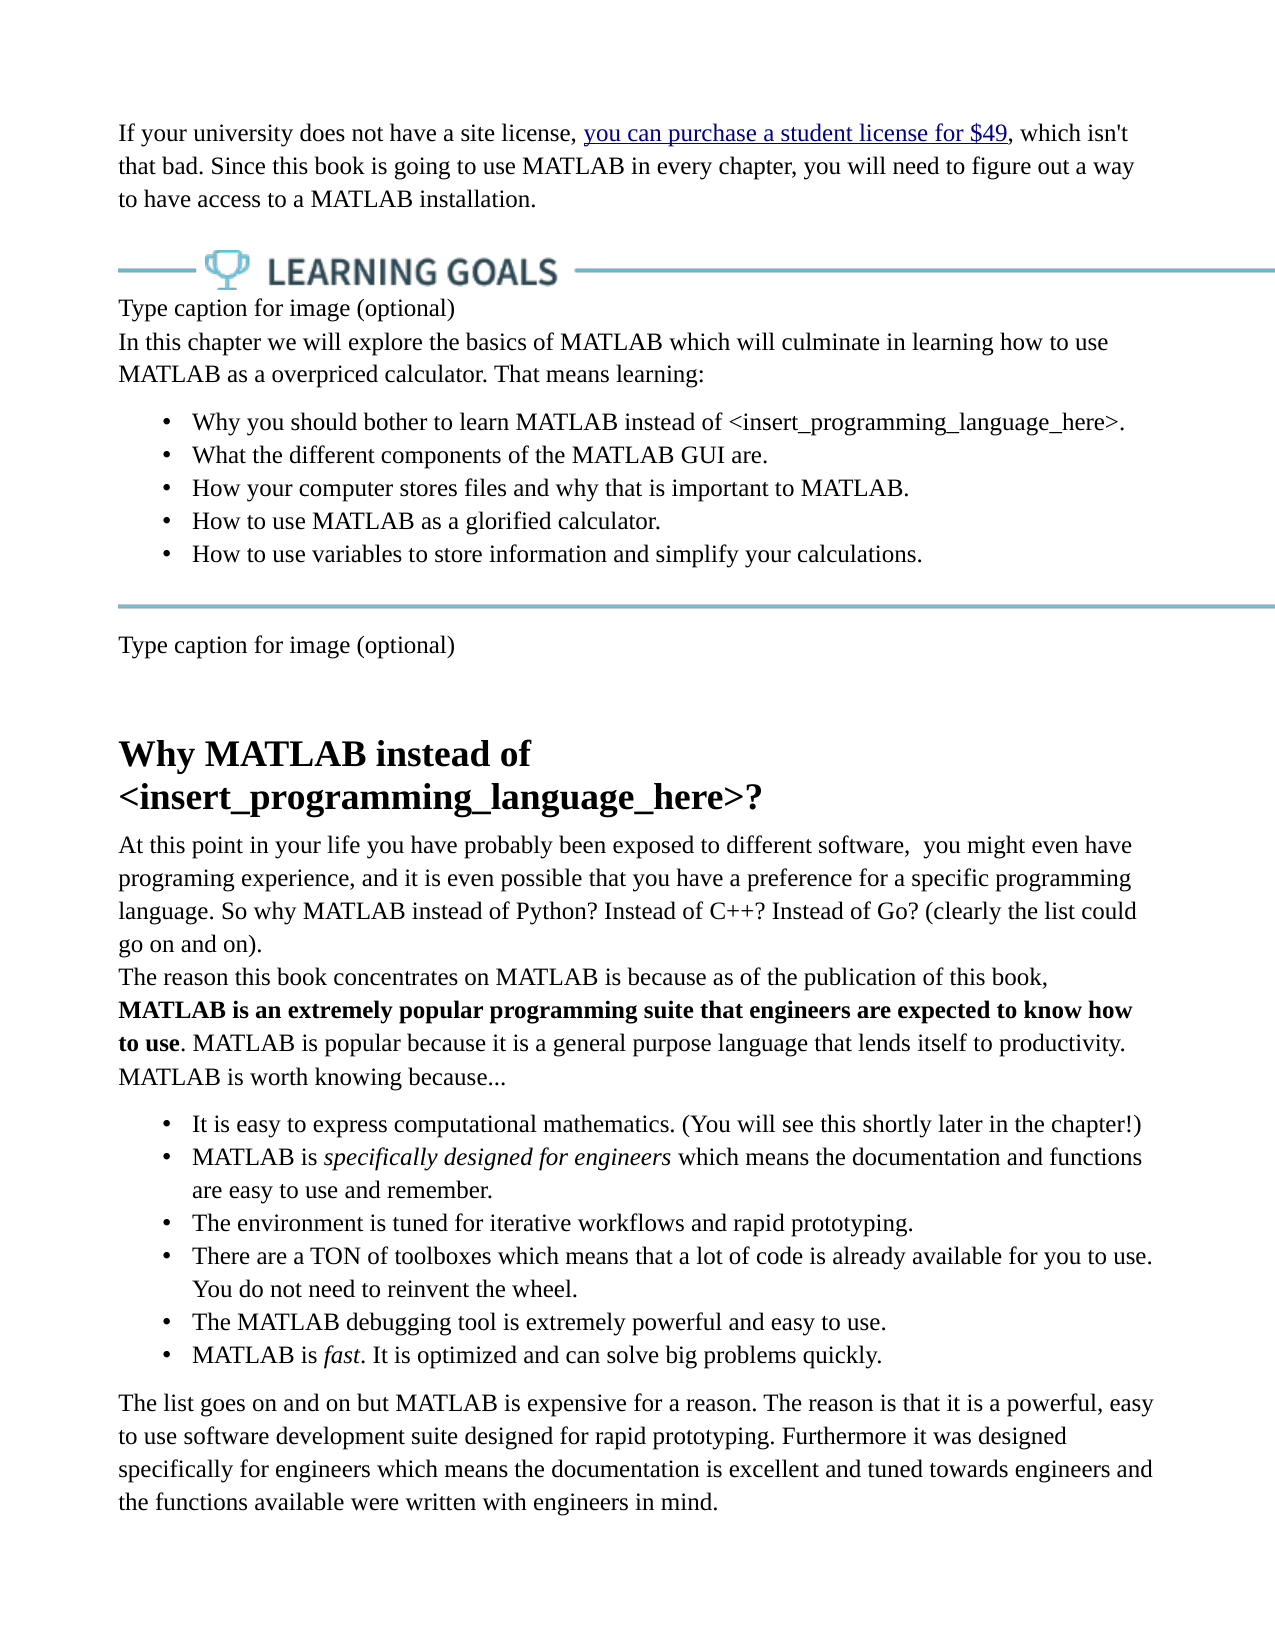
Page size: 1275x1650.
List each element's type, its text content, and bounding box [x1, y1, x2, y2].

list The environment is tuned for iterative workflows and rapid prototyping. [162, 1208, 1157, 1237]
list How to use MATLAB as a glorified calculator. [162, 506, 1157, 535]
list Why you should bother to learn MATLAB instead of <insert_programming_language_here>. [162, 407, 1157, 436]
list There are a TON of toolboxes which means that a lot of code is already available for you to use. You do not need to reinvent the wheel. [162, 1241, 1157, 1303]
list What the different components of the MATLAB GUI are. [162, 440, 1157, 469]
text At this point in your life you have probably been exposed to different software, you might even have programing experience, and it is even possible that you have a preference for a specific programming language. So why MATLAB instead of Python? Instead of C++? Instead of Go? (clearly the list could go on and on). [118, 830, 1157, 958]
list MATLAB is specifically designed for engineers which means the documentation and functions are easy to use and remember. [162, 1142, 1157, 1204]
subtitle Why MATLAB instead of <insert_programming_language_here>? [118, 732, 1157, 818]
text If your university does not have a site license, you can purchase a student license for $49, which isn't that bad. Since this book is going to use MATLAB in every chapter, you will need to figure out a way to have access to a MATLAB installation. [118, 118, 1157, 213]
list The MATLAB debugging tool is extremely powerful and easy to use. [162, 1307, 1157, 1336]
list It is easy to express computational mathematics. (You will see this shortly later in the chapter!) [162, 1109, 1157, 1138]
text In this chapter we will explore the basics of MATLAB which will culminate in learning how to use MATLAB as a overpriced calculator. That means learning: [118, 327, 1157, 388]
picture [118, 586, 1275, 626]
picture [118, 250, 1275, 290]
text Type caption for image (optional) [118, 630, 1157, 659]
list How to use variables to store information and simplify your calculations. [162, 539, 1157, 568]
text The list goes on and on but MATLAB is expensive for a reason. The reason is that it is a powerful, easy to use software development suite designed for rapid prototyping. Furthermore it was designed specifically for engineers which means the documentation is excellent and tuned towards engineers and the functions available were written with engineers in mind. [118, 1388, 1157, 1516]
list MATLAB is fast. It is optimized and can solve big problems quickly. [162, 1340, 1157, 1369]
list How your computer stores files and why that is important to MATLAB. [162, 473, 1157, 502]
text The reason this book concentrates on MATLAB is because as of the publication of this book, MATLAB is an extremely popular programming suite that engineers are expected to know how to use. MATLAB is popular because it is a general purpose language that lends itself to productivity. MATLAB is worth knowing because... [118, 962, 1157, 1090]
text Type caption for image (optional) [118, 293, 1157, 322]
